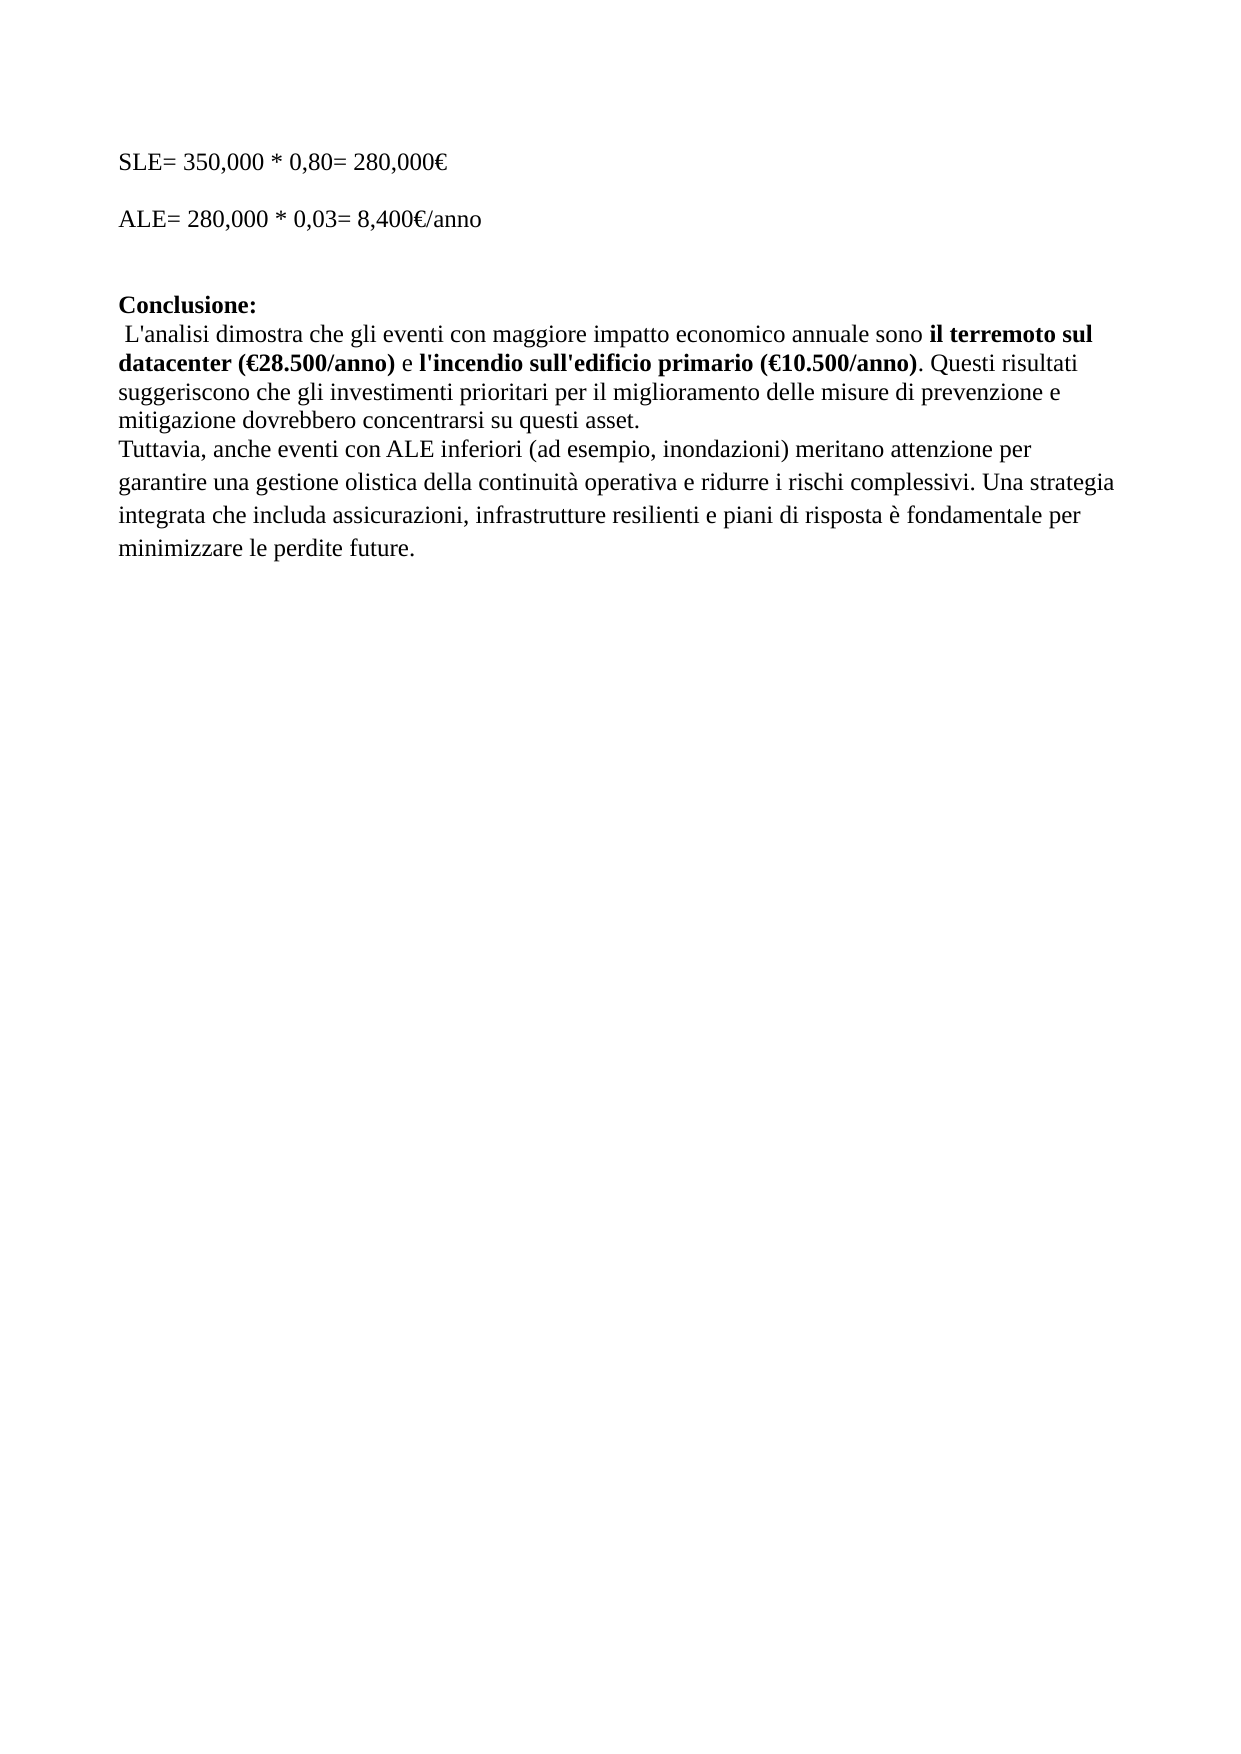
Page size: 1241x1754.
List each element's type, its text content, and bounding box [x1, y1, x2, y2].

text ALE= 280,000 * 0,03= 8,400€/anno [118, 204, 1122, 233]
text Conclusione: [118, 291, 1122, 319]
text SLE= 350,000 * 0,80= 280,000€ [118, 147, 1122, 176]
text L'analisi dimostra che gli eventi con maggiore impatto economico annuale sono il terremoto sul datacenter (€28.500/anno) e l'incendio sull'edificio primario (€10.500/anno). Questi risultati suggeriscono che gli investimenti prioritari per il miglioramento delle misure di prevenzione e mitigazione dovrebbero concentrarsi su questi asset. [118, 319, 1122, 434]
text Tuttavia, anche eventi con ALE inferiori (ad esempio, inondazioni) meritano attenzione per garantire una gestione olistica della continuità operativa e ridurre i rischi complessivi. Una strategia integrata che includa assicurazioni, infrastrutture resilienti e piani di risposta è fondamentale per minimizzare le perdite future. [118, 434, 1122, 562]
